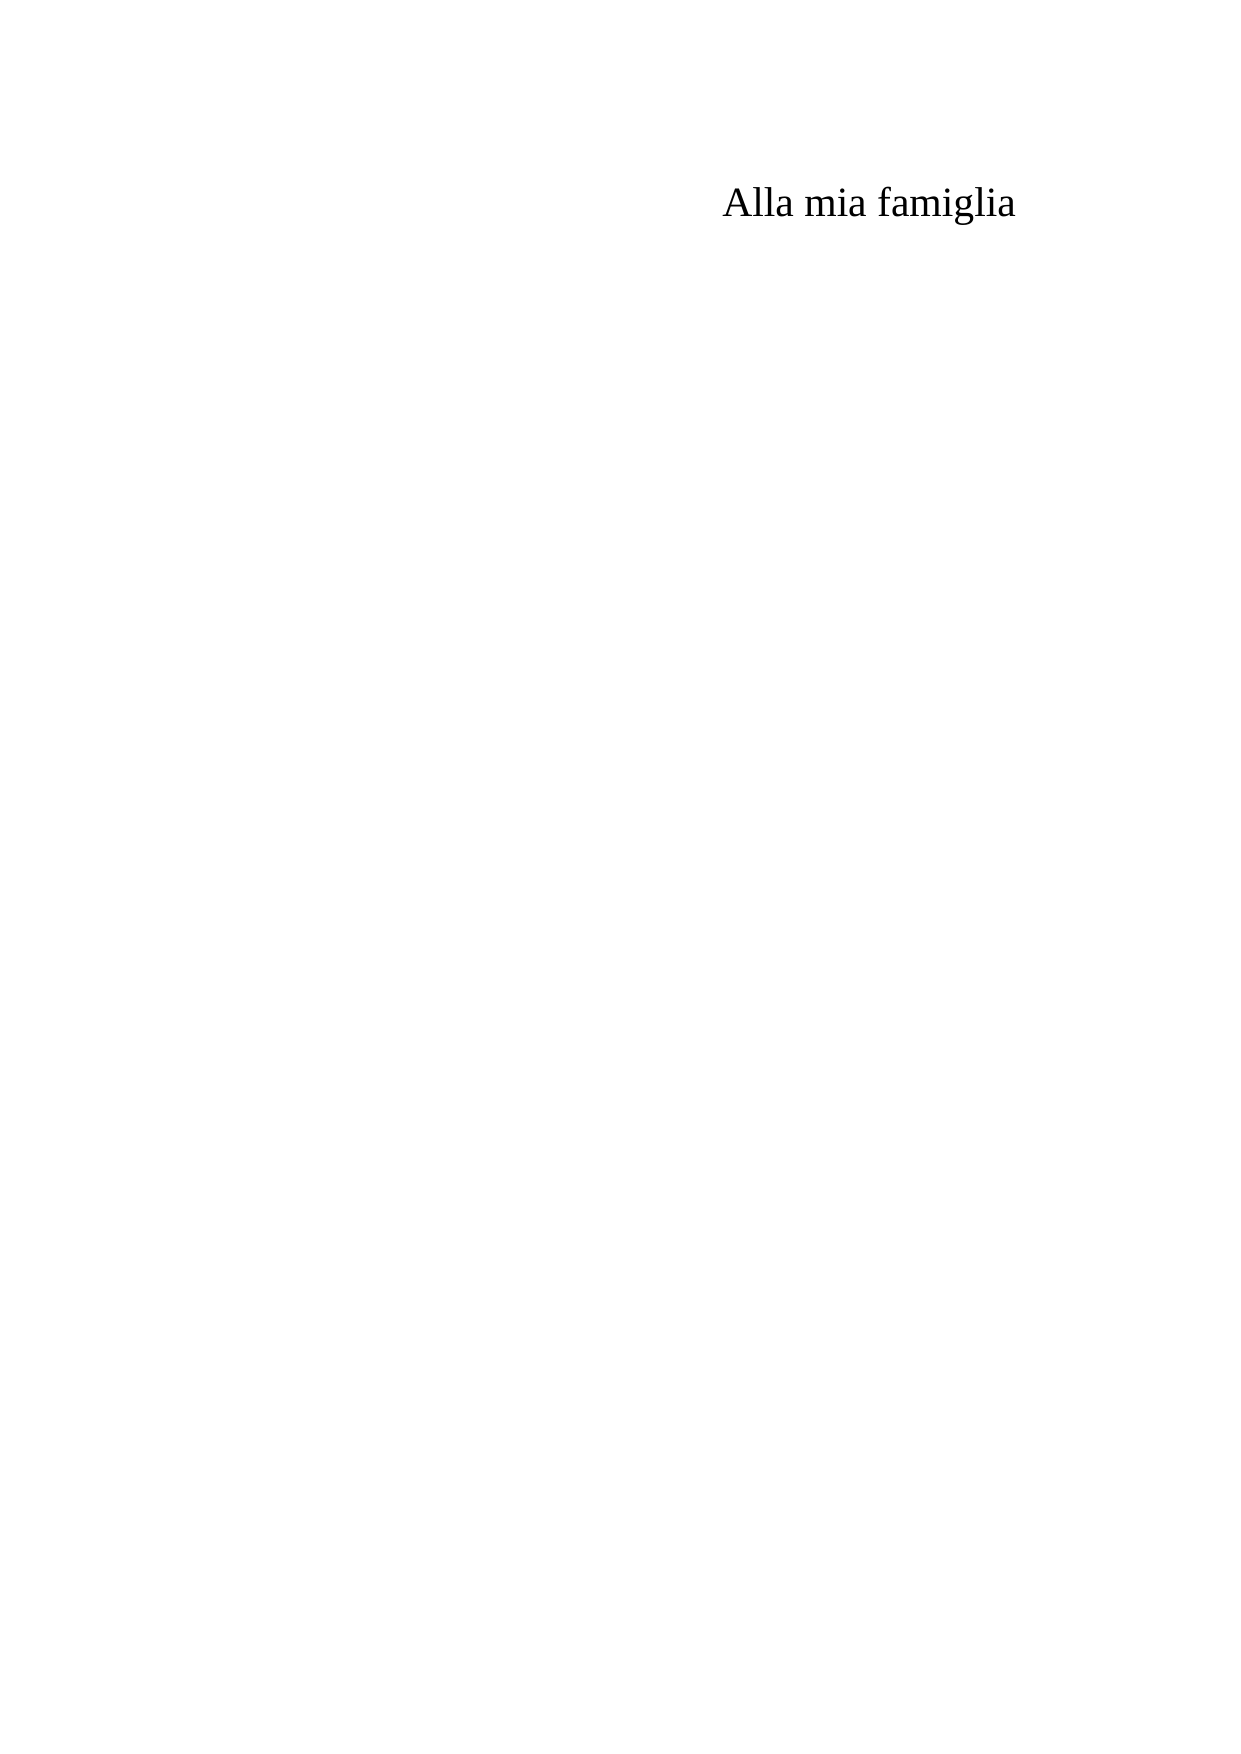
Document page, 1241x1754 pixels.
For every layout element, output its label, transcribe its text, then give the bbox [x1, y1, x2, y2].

text Alla mia famiglia [224, 177, 1016, 225]
